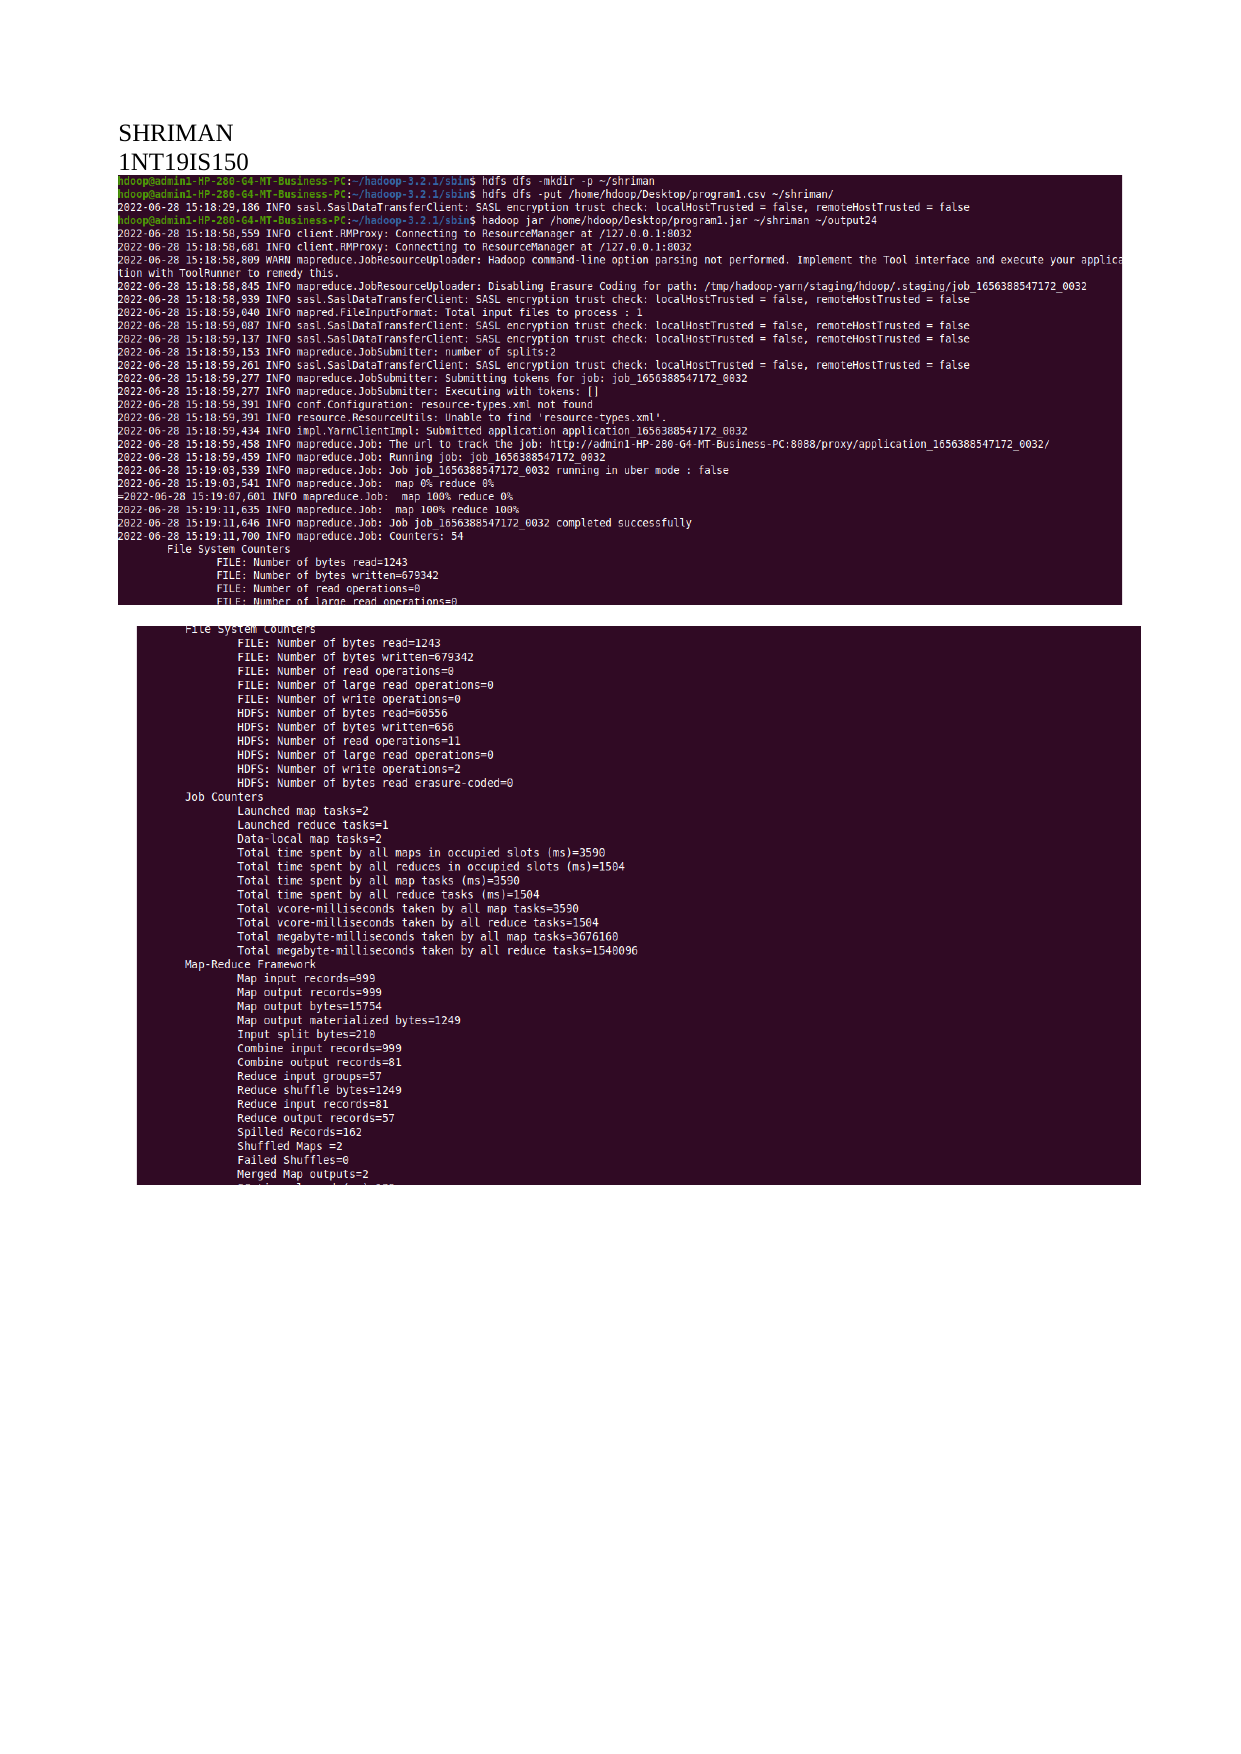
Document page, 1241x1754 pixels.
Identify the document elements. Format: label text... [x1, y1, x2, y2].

text SHRIMAN [118, 118, 1122, 147]
text 1NT19IS150 [118, 147, 1122, 175]
picture [118, 175, 1123, 605]
picture [136, 626, 1141, 1185]
